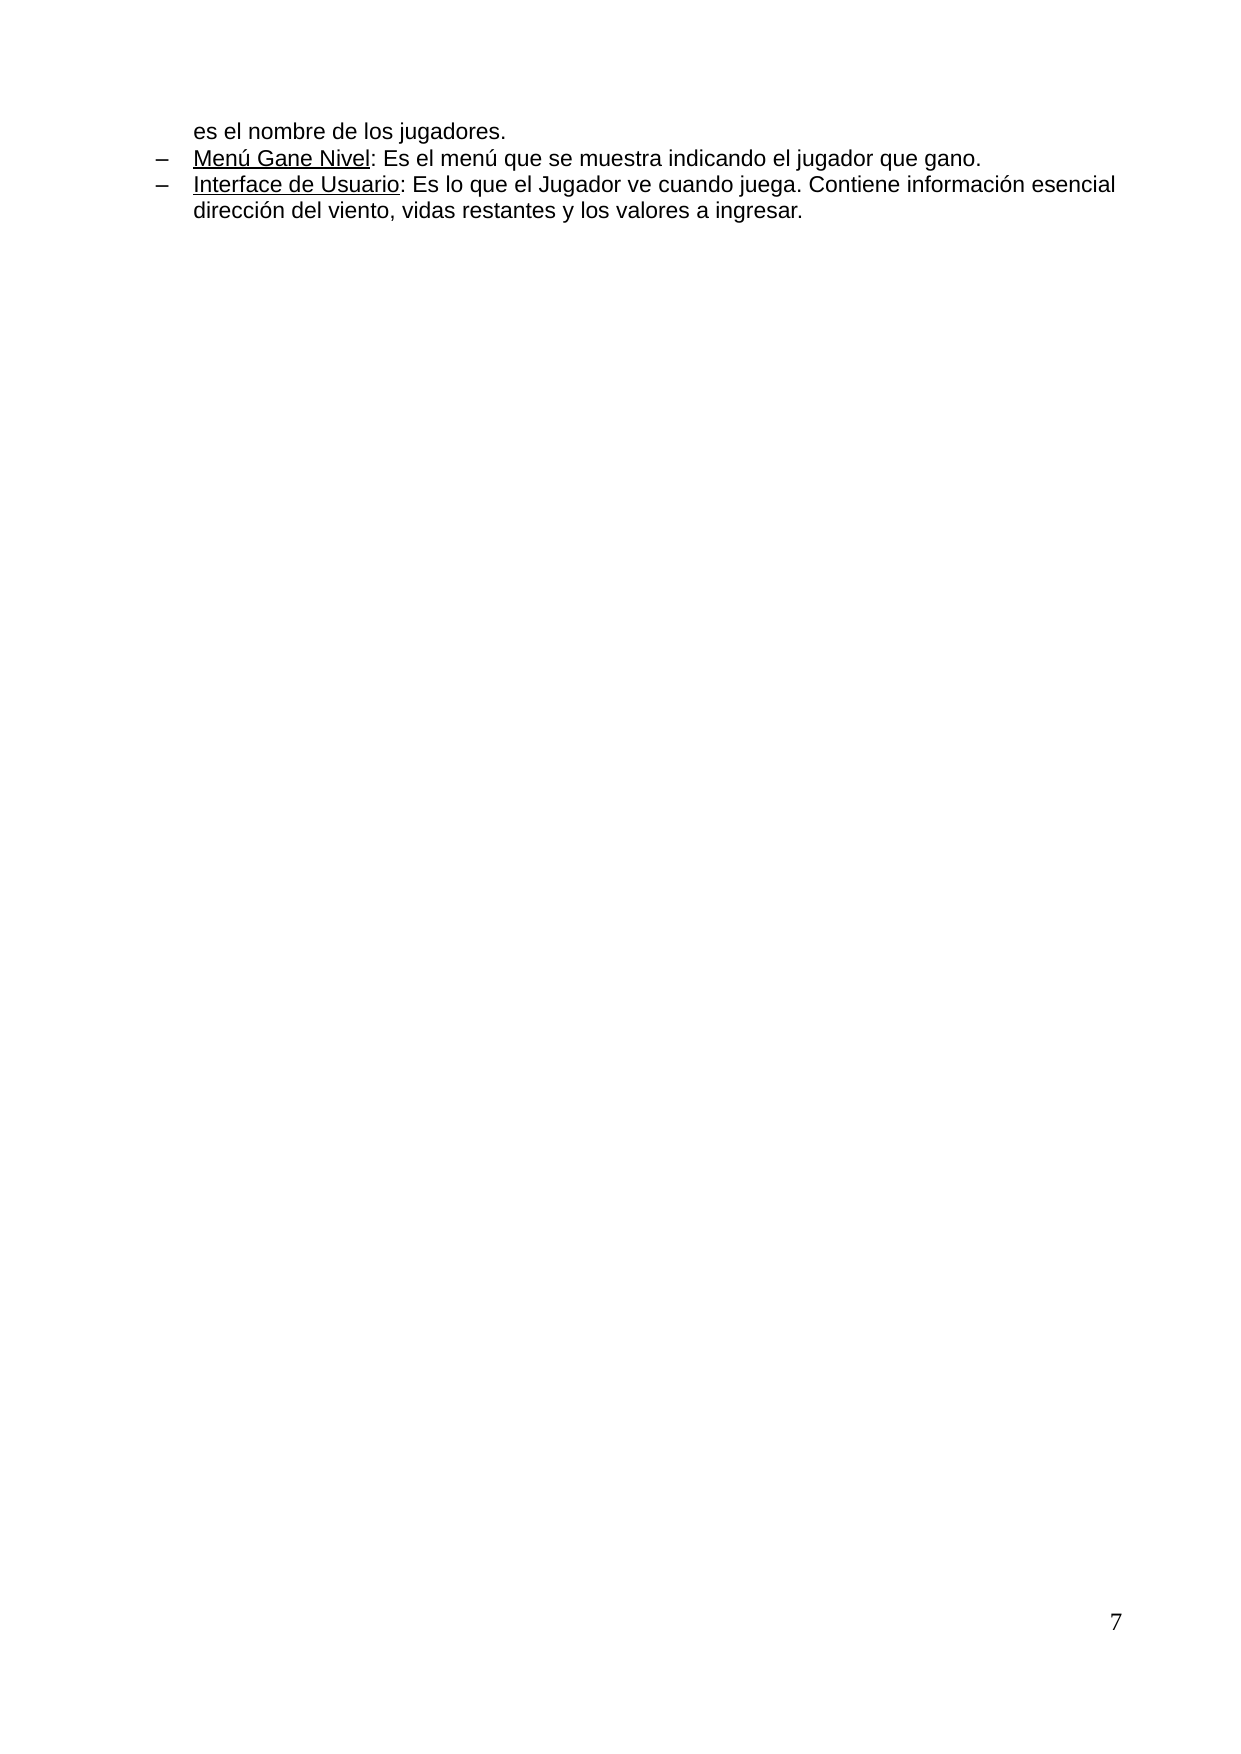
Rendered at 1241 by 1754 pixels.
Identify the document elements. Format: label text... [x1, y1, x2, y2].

list Menú Gane Nivel: Es el menú que se muestra indicando el jugador que gano. [156, 144, 1122, 171]
list es el nombre de los jugadores. [156, 118, 1122, 144]
list Interface de Usuario: Es lo que el Jugador ve cuando juega. Contiene información esencial dirección del viento, vidas restantes y los valores a ingresar. [156, 171, 1122, 223]
